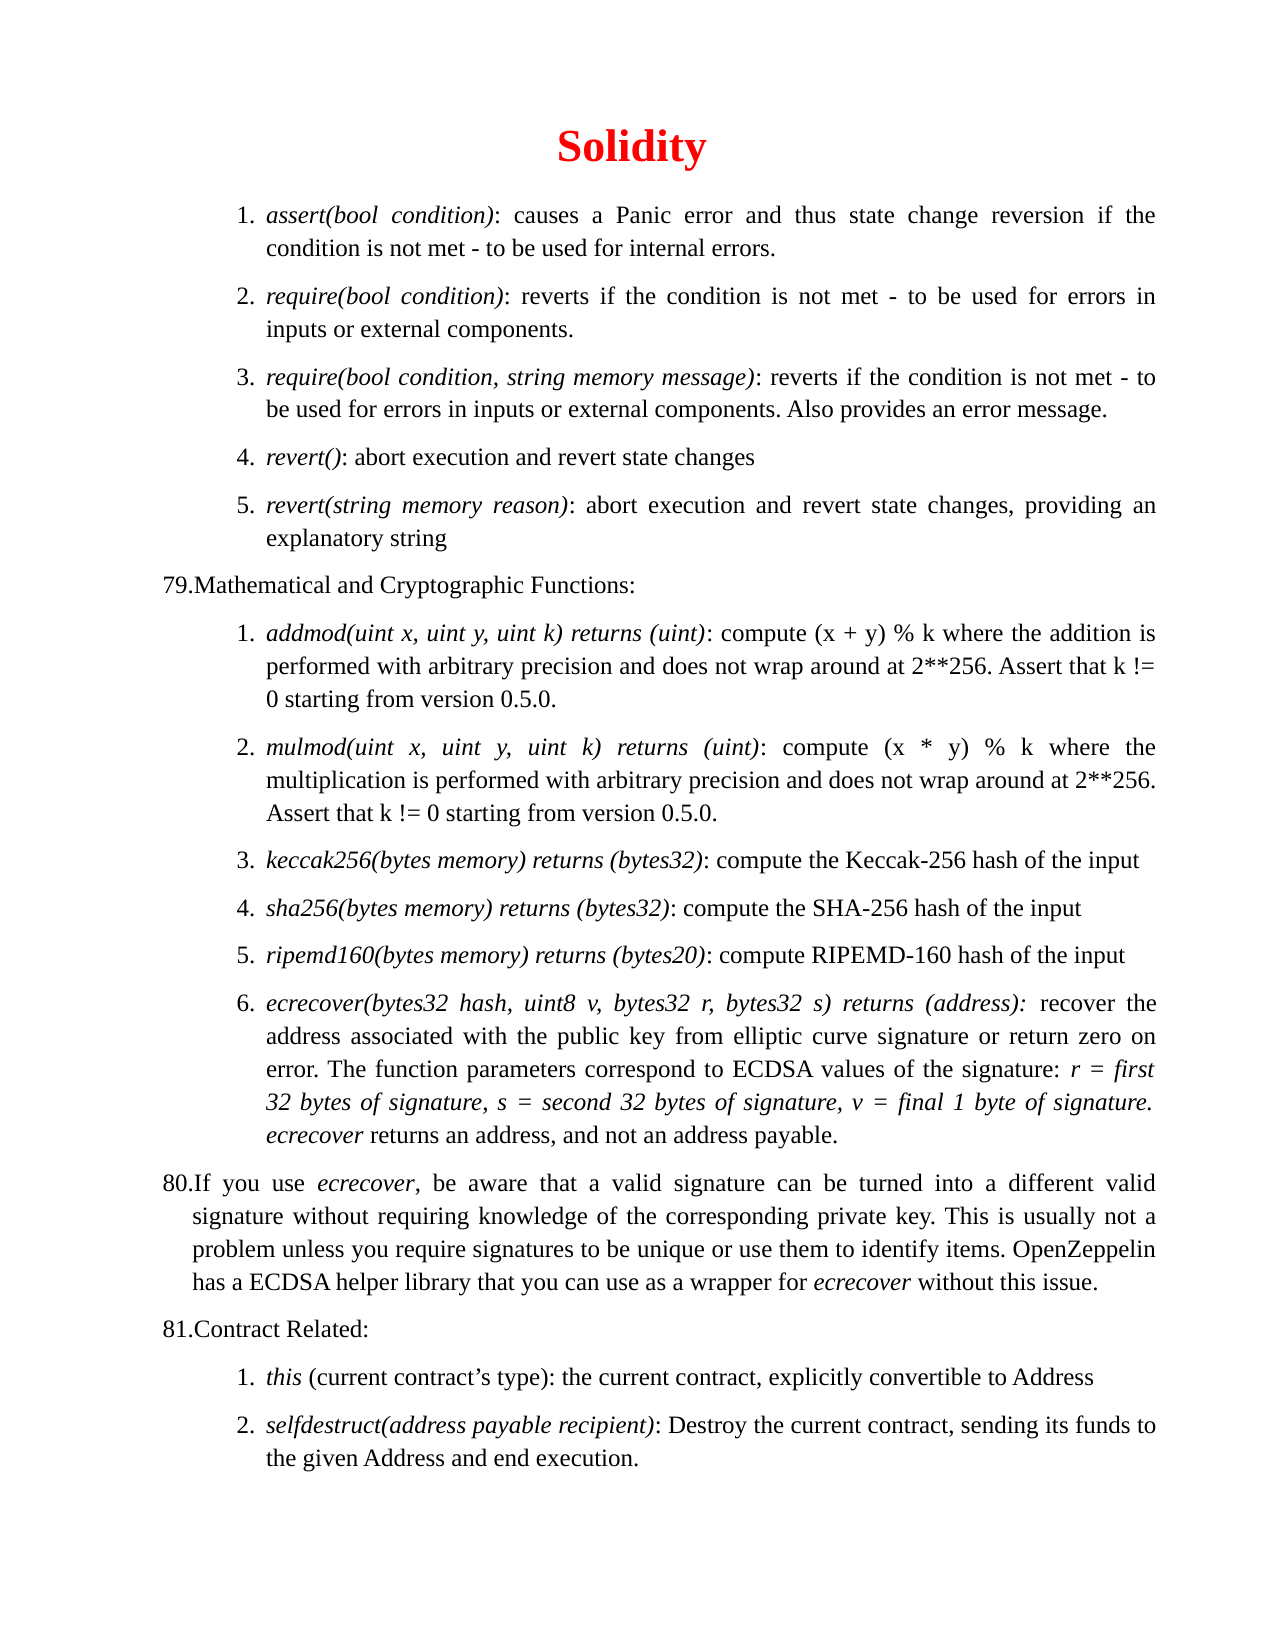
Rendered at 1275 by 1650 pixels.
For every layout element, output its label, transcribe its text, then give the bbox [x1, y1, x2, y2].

list Mathematical and Cryptographic Functions: [162, 570, 1157, 599]
list revert(): abort execution and revert state changes [236, 442, 1157, 471]
list addmod(uint x, uint y, uint k) returns (uint): compute (x + y) % k where the addition is performed with arbitrary precision and does not wrap around at 2**256. Assert that k != 0 starting from version 0.5.0. [236, 618, 1157, 713]
list Contract Related: [162, 1314, 1157, 1343]
list this (current contract’s type): the current contract, explicitly convertible to Address [236, 1362, 1157, 1391]
list require(bool condition, string memory message): reverts if the condition is not met - to be used for errors in inputs or external components. Also provides an error message. [236, 362, 1157, 423]
list If you use ecrecover, be aware that a valid signature can be turned into a different valid signature without requiring knowledge of the corresponding private key. This is usually not a problem unless you require signatures to be unique or use them to identify items. OpenZeppelin has a ECDSA helper library that you can use as a wrapper for ecrecover without this issue. [162, 1168, 1157, 1296]
list keccak256(bytes memory) returns (bytes32): compute the Keccak-256 hash of the input [236, 845, 1157, 874]
list selfdestruct(address payable recipient): Destroy the current contract, sending its funds to the given Address and end execution. [236, 1410, 1157, 1471]
list sha256(bytes memory) returns (bytes32): compute the SHA-256 hash of the input [236, 893, 1157, 922]
list revert(string memory reason): abort execution and revert state changes, providing an explanatory string [236, 490, 1157, 552]
list ecrecover(bytes32 hash, uint8 v, bytes32 r, bytes32 s) returns (address): recover the address associated with the public key from elliptic curve signature or return zero on error. The function parameters correspond to ECDSA values of the signature: r = first 32 bytes of signature, s = second 32 bytes of signature, v = final 1 byte of signature. ecrecover returns an address, and not an address payable. [236, 988, 1157, 1149]
list ripemd160(bytes memory) returns (bytes20): compute RIPEMD-160 hash of the input [236, 941, 1157, 969]
list require(bool condition): reverts if the condition is not met - to be used for errors in inputs or external components. [236, 281, 1157, 343]
list assert(bool condition): causes a Panic error and thus state change reversion if the condition is not met - to be used for internal errors. [236, 200, 1157, 262]
list mulmod(uint x, uint y, uint k) returns (uint): compute (x * y) % k where the multiplication is performed with arbitrary precision and does not wrap around at 2**256. Assert that k != 0 starting from version 0.5.0. [236, 732, 1157, 826]
